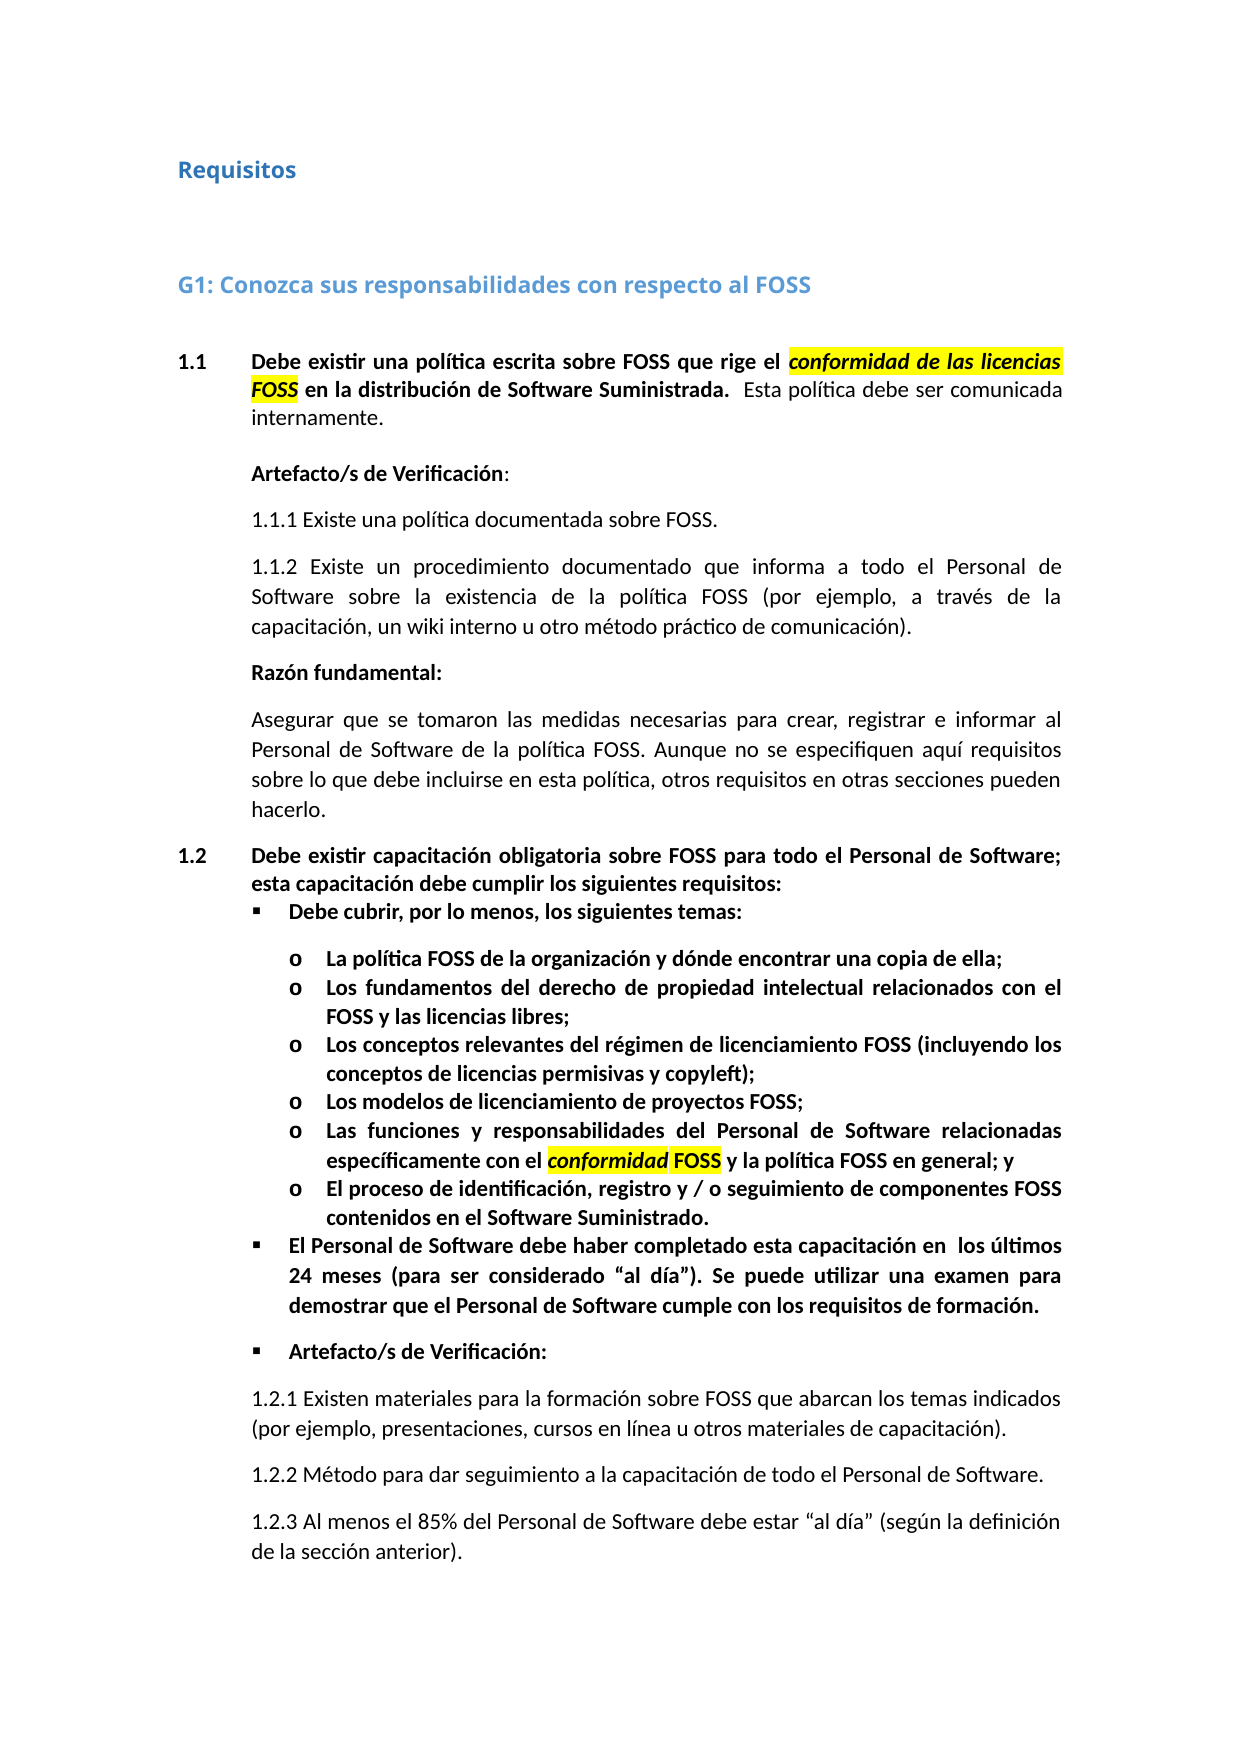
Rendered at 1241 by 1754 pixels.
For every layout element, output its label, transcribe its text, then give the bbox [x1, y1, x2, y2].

text 1.1.1 Existe una política documentada sobre FOSS. [177, 506, 1063, 534]
text Artefacto/s de Verificación: [251, 459, 1063, 487]
text 1.1.2 Existe un procedimiento documentado que informa a todo el Personal de Software sobre la existencia de la política FOSS (por ejemplo, a través de la capacitación, un wiki interno u otro método práctico de comunicación). [251, 552, 1063, 640]
text 1.2 Debe existir capacitación obligatoria sobre FOSS para todo el Personal de Software; esta capacitación debe cumplir los siguientes requisitos: [177, 841, 1063, 897]
text Asegurar que se tomaron las medidas necesarias para crear, registrar e informar al Personal de Software de la política FOSS. Aunque no se especifiquen aquí requisitos sobre lo que debe incluirse en esta política, otros requisitos en otras secciones pueden hacerlo. [251, 705, 1063, 823]
subtitle Requisitos [177, 154, 1063, 185]
text 1.2.2 Método para dar seguimiento a la capacitación de todo el Personal de Software. [251, 1460, 1063, 1488]
list Los modelos de licenciamiento de proyectos FOSS; [288, 1087, 1063, 1117]
list Los conceptos relevantes del régimen de licenciamiento FOSS (incluyendo los conceptos de licencias permisivas y copyleft); [288, 1030, 1063, 1087]
list El Personal de Software debe haber completado esta capacitación en los últimos 24 meses (para ser considerado “al día”). Se puede utilizar una examen para demostrar que el Personal de Software cumple con los requisitos de formación. [251, 1231, 1063, 1319]
subtitle G1: Conozca sus responsabilidades con respecto al FOSS [177, 269, 1063, 300]
list Los fundamentos del derecho de propiedad intelectual relacionados con el FOSS y las licencias libres; [288, 973, 1063, 1030]
text 1.1 Debe existir una política escrita sobre FOSS que rige el conformidad de las licencias FOSS en la distribución de Software Suministrada. Esta política debe ser comunicada internamente. [177, 347, 1063, 431]
list Debe cubrir, por lo menos, los siguientes temas: [251, 897, 1063, 925]
list Artefacto/s de Verificación: [251, 1337, 1063, 1365]
text 1.2.3 Al menos el 85% del Personal de Software debe estar “al día” (según la definición de la sección anterior). [251, 1507, 1063, 1565]
list La política FOSS de la organización y dónde encontrar una copia de ella; [288, 944, 1063, 973]
list El proceso de identificación, registro y / o seguimiento de componentes FOSS contenidos en el Software Suministrado. [288, 1174, 1063, 1231]
text 1.2.1 Existen materiales para la formación sobre FOSS que abarcan los temas indicados (por ejemplo, presentaciones, cursos en línea u otros materiales de capacitación). [251, 1384, 1063, 1442]
list Las funciones y responsabilidades del Personal de Software relacionadas específicamente con el conformidad FOSS y la política FOSS en general; y [288, 1117, 1063, 1174]
text Razón fundamental: [177, 658, 1063, 687]
